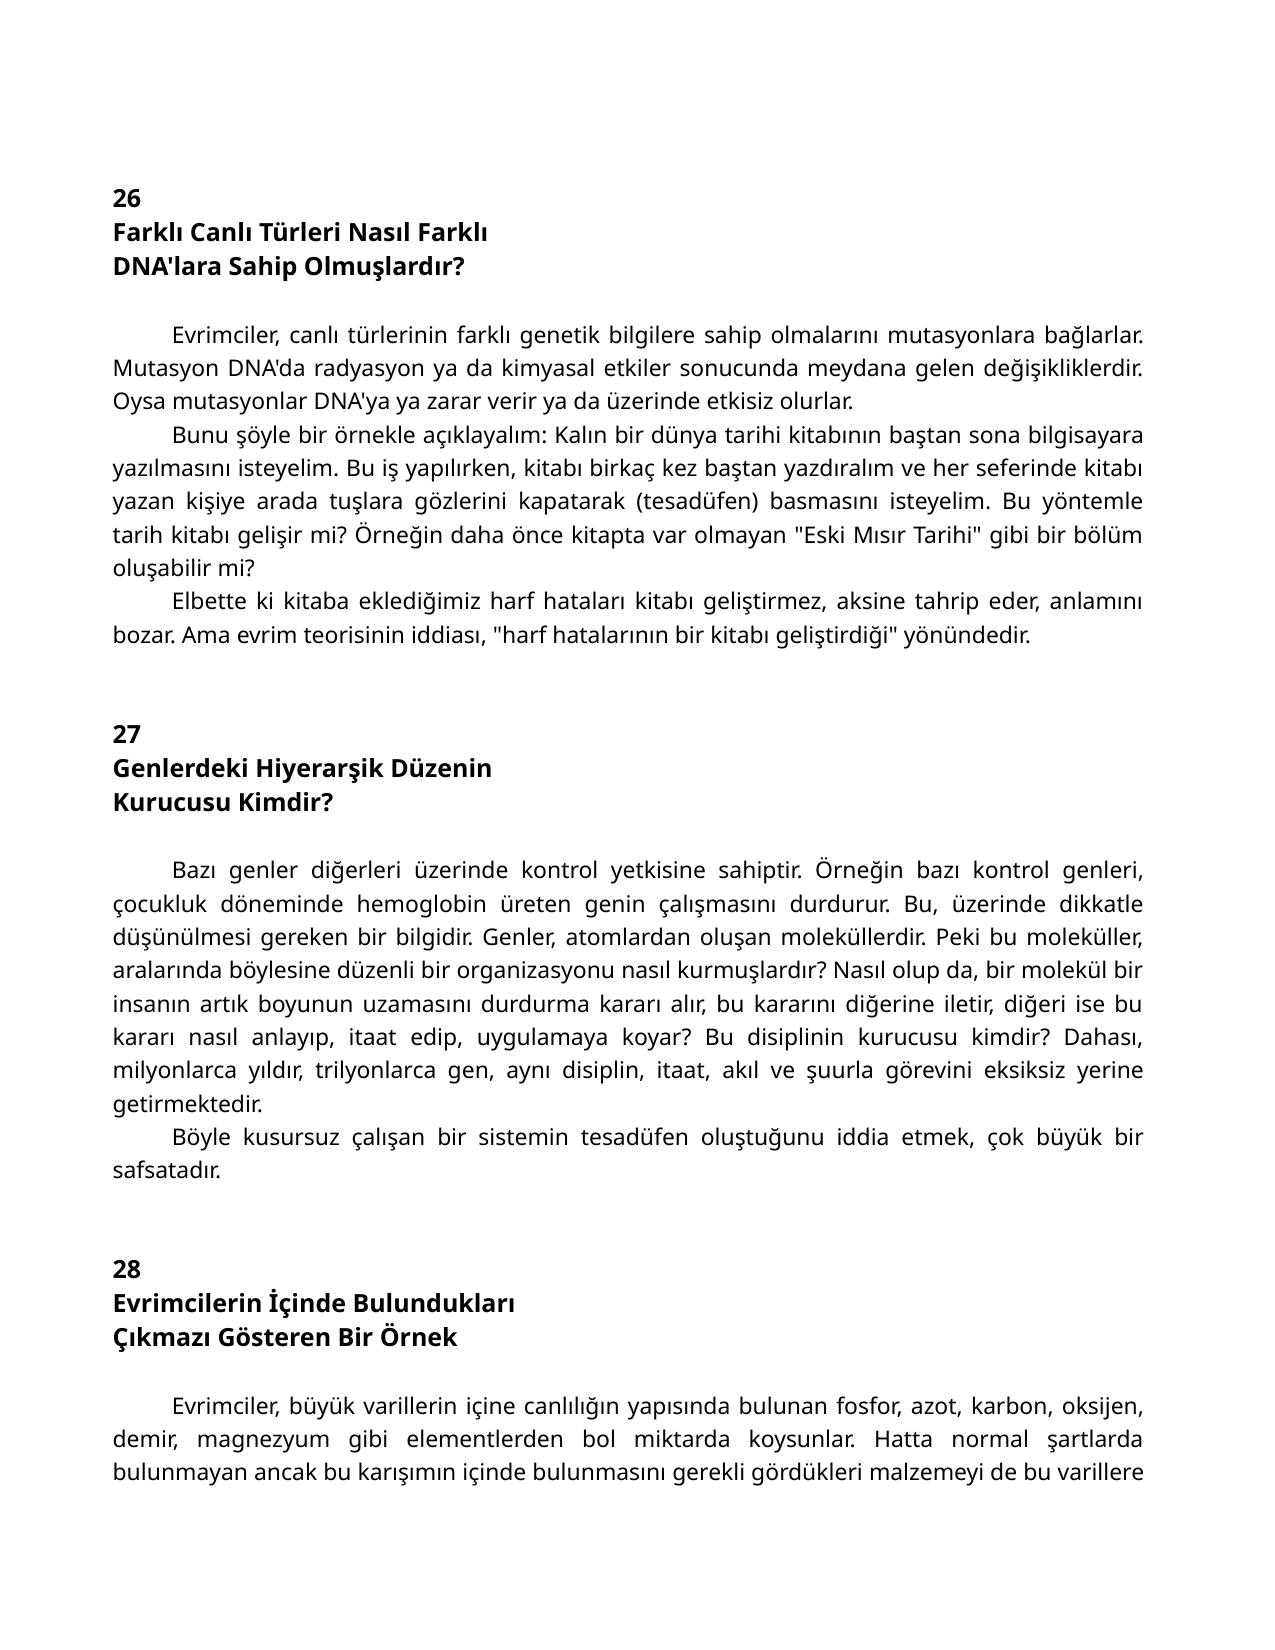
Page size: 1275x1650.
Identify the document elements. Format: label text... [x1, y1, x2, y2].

text Genlerdeki Hiyerarşik Düzenin [112, 751, 1162, 784]
text Evrimciler, büyük varillerin içine canlılığın yapısında bulunan fosfor, azot, karbon, oksijen, demir, magnezyum gibi elementlerden bol miktarda koysunlar. Hatta normal şartlarda bulunmayan ancak bu karışımın içinde bulunmasını gerekli gördükleri malzemeyi de bu varillere [112, 1387, 1145, 1487]
text Farklı Canlı Türleri Nasıl Farklı [112, 215, 1162, 249]
text Çıkmazı Gösteren Bir Örnek [112, 1320, 1162, 1354]
text DNA'lara Sahip Olmuşlardır? [112, 249, 1162, 283]
text Elbette ki kitaba eklediğimiz harf hataları kitabı geliştirmez, aksine tahrip eder, anlamını bozar. Ama evrim teorisinin iddiası, "harf hatalarının bir kitabı geliştirdiği" yönündedir. [112, 583, 1145, 650]
text 28 [112, 1252, 1162, 1286]
text Bunu şöyle bir örnekle açıklayalım: Kalın bir dünya tarihi kitabının baştan sona bilgisayara yazılmasını isteyelim. Bu iş yapılırken, kitabı birkaç kez baştan yazdıralım ve her seferinde kitabı yazan kişiye arada tuşlara gözlerini kapatarak (tesadüfen) basmasını isteyelim. Bu yöntemle tarih kitabı gelişir mi? Örneğin daha önce kitapta var olmayan "Eski Mısır Tarihi" gibi bir bölüm oluşabilir mi? [112, 416, 1145, 583]
text Evrimciler, canlı türlerinin farklı genetik bilgilere sahip olmalarını mutasyonlara bağlarlar. Mutasyon DNA'da radyasyon ya da kimyasal etkiler sonucunda meydana gelen değişikliklerdir. Oysa mutasyonlar DNA'ya ya zarar verir ya da üzerinde etkisiz olurlar. [112, 316, 1145, 416]
text 26 [112, 181, 1162, 215]
text 27 [112, 716, 1162, 751]
text Böyle kusursuz çalışan bir sistemin tesadüfen oluştuğunu iddia etmek, çok büyük bir safsatadır. [112, 1119, 1145, 1185]
text Bazı genler diğerleri üzerinde kontrol yetkisine sahiptir. Örneğin bazı kontrol genleri, çocukluk döneminde hemoglobin üreten genin çalışmasını durdurur. Bu, üzerinde dikkatle düşünülmesi gereken bir bilgidir. Genler, atomlardan oluşan moleküllerdir. Peki bu moleküller, aralarında böylesine düzenli bir organizasyonu nasıl kurmuşlardır? Nasıl olup da, bir molekül bir insanın artık boyunun uzamasını durdurma kararı alır, bu kararını diğerine iletir, diğeri ise bu kararı nasıl anlayıp, itaat edip, uygulamaya koyar? Bu disiplinin kurucusu kimdir? Dahası, milyonlarca yıldır, trilyonlarca gen, aynı disiplin, itaat, akıl ve şuurla görevini eksiksiz yerine getirmektedir. [112, 852, 1145, 1119]
text Evrimcilerin İçinde Bulundukları [112, 1286, 1162, 1320]
text Kurucusu Kimdir? [112, 784, 1162, 819]
